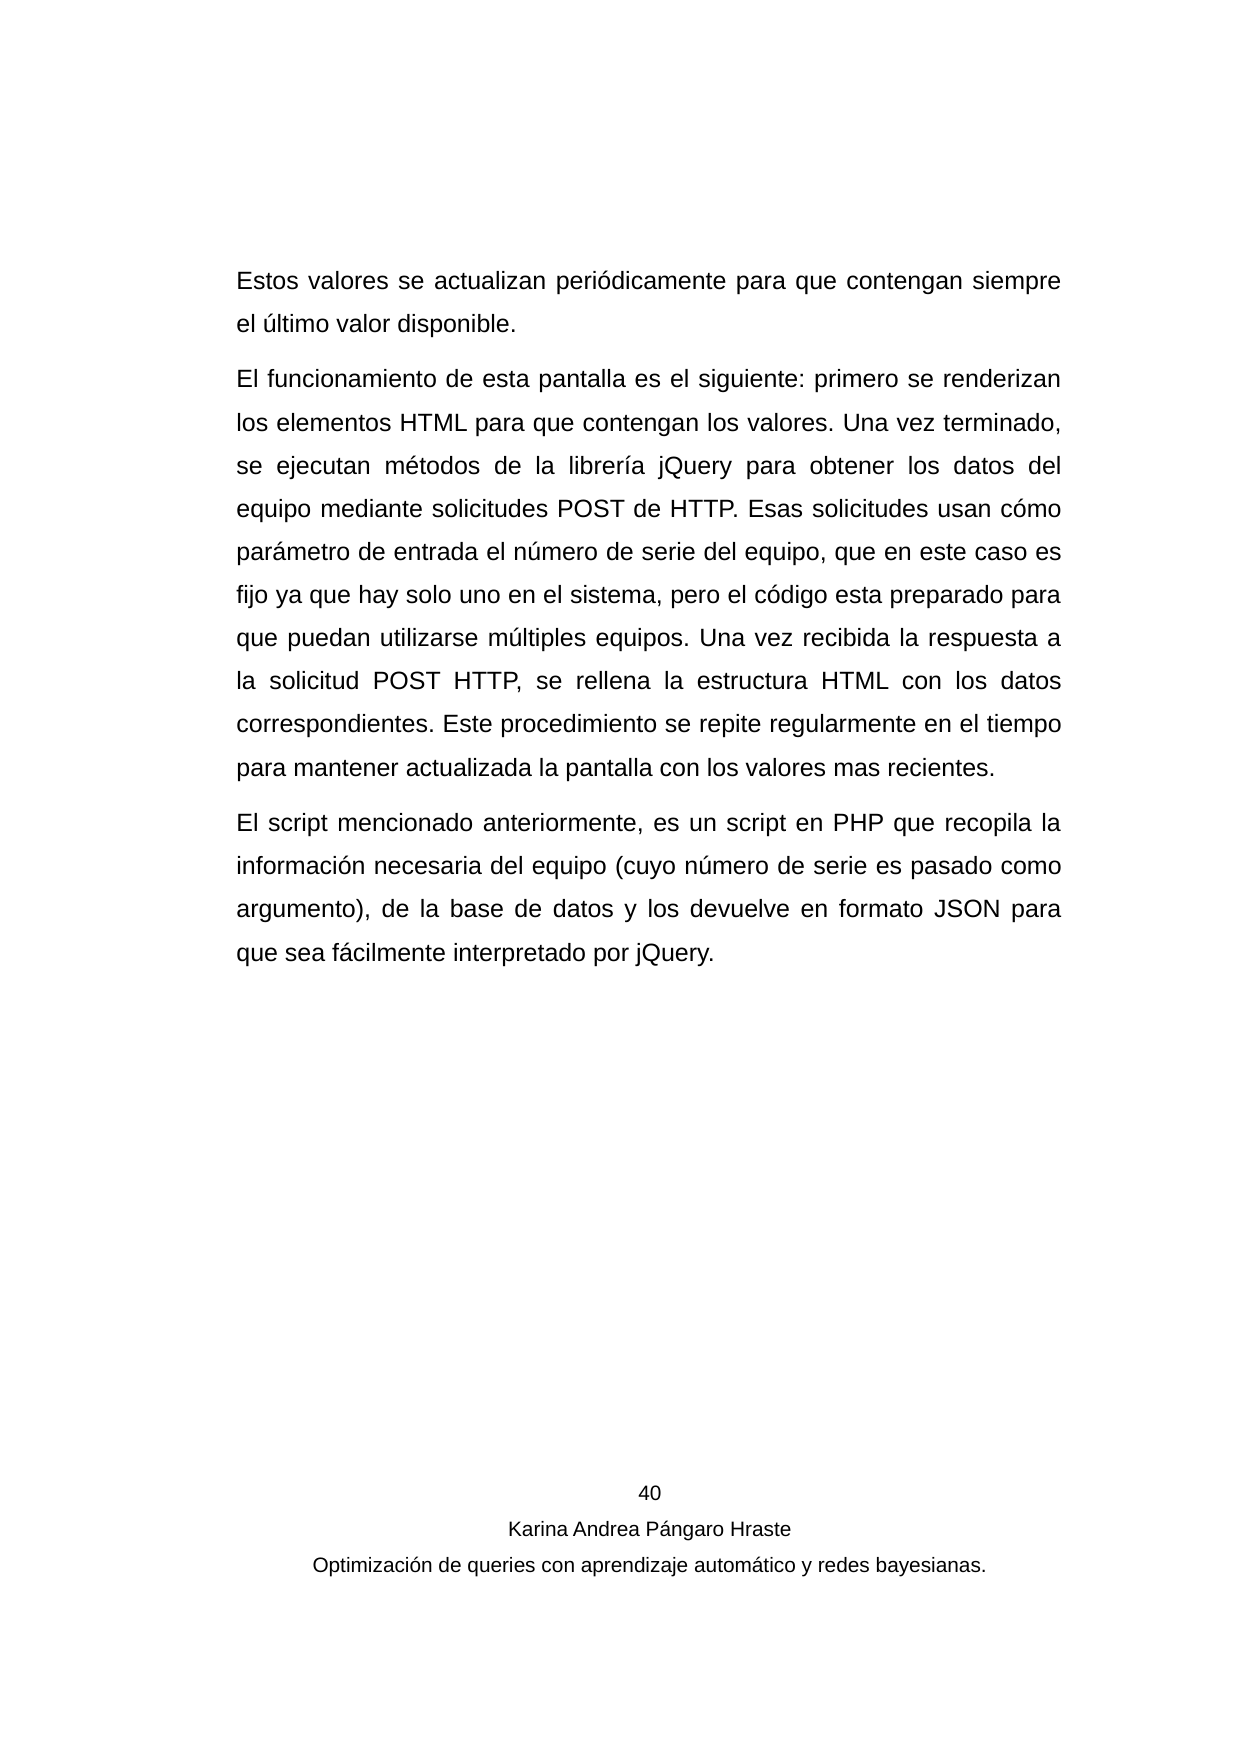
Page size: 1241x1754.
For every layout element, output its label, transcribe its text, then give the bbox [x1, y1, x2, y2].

text El script mencionado anteriormente, es un script en PHP que recopila la información necesaria del equipo (cuyo número de serie es pasado como argumento), de la base de datos y los devuelve en formato JSON para que sea fácilmente interpretado por jQuery. [236, 808, 1063, 966]
text El funcionamiento de esta pantalla es el siguiente: primero se renderizan los elementos HTML para que contengan los valores. Una vez terminado, se ejecutan métodos de la librería jQuery para obtener los datos del equipo mediante solicitudes POST de HTTP. Esas solicitudes usan cómo parámetro de entrada el número de serie del equipo, que en este caso es fijo ya que hay solo uno en el sistema, pero el código esta preparado para que puedan utilizarse múltiples equipos. Una vez recibida la respuesta a la solicitud POST HTTP, se rellena la estructura HTML con los datos correspondientes. Este procedimiento se repite regularmente en el tiempo para mantener actualizada la pantalla con los valores mas recientes. [236, 364, 1063, 781]
text Estos valores se actualizan periódicamente para que contengan siempre el último valor disponible. [236, 266, 1063, 338]
